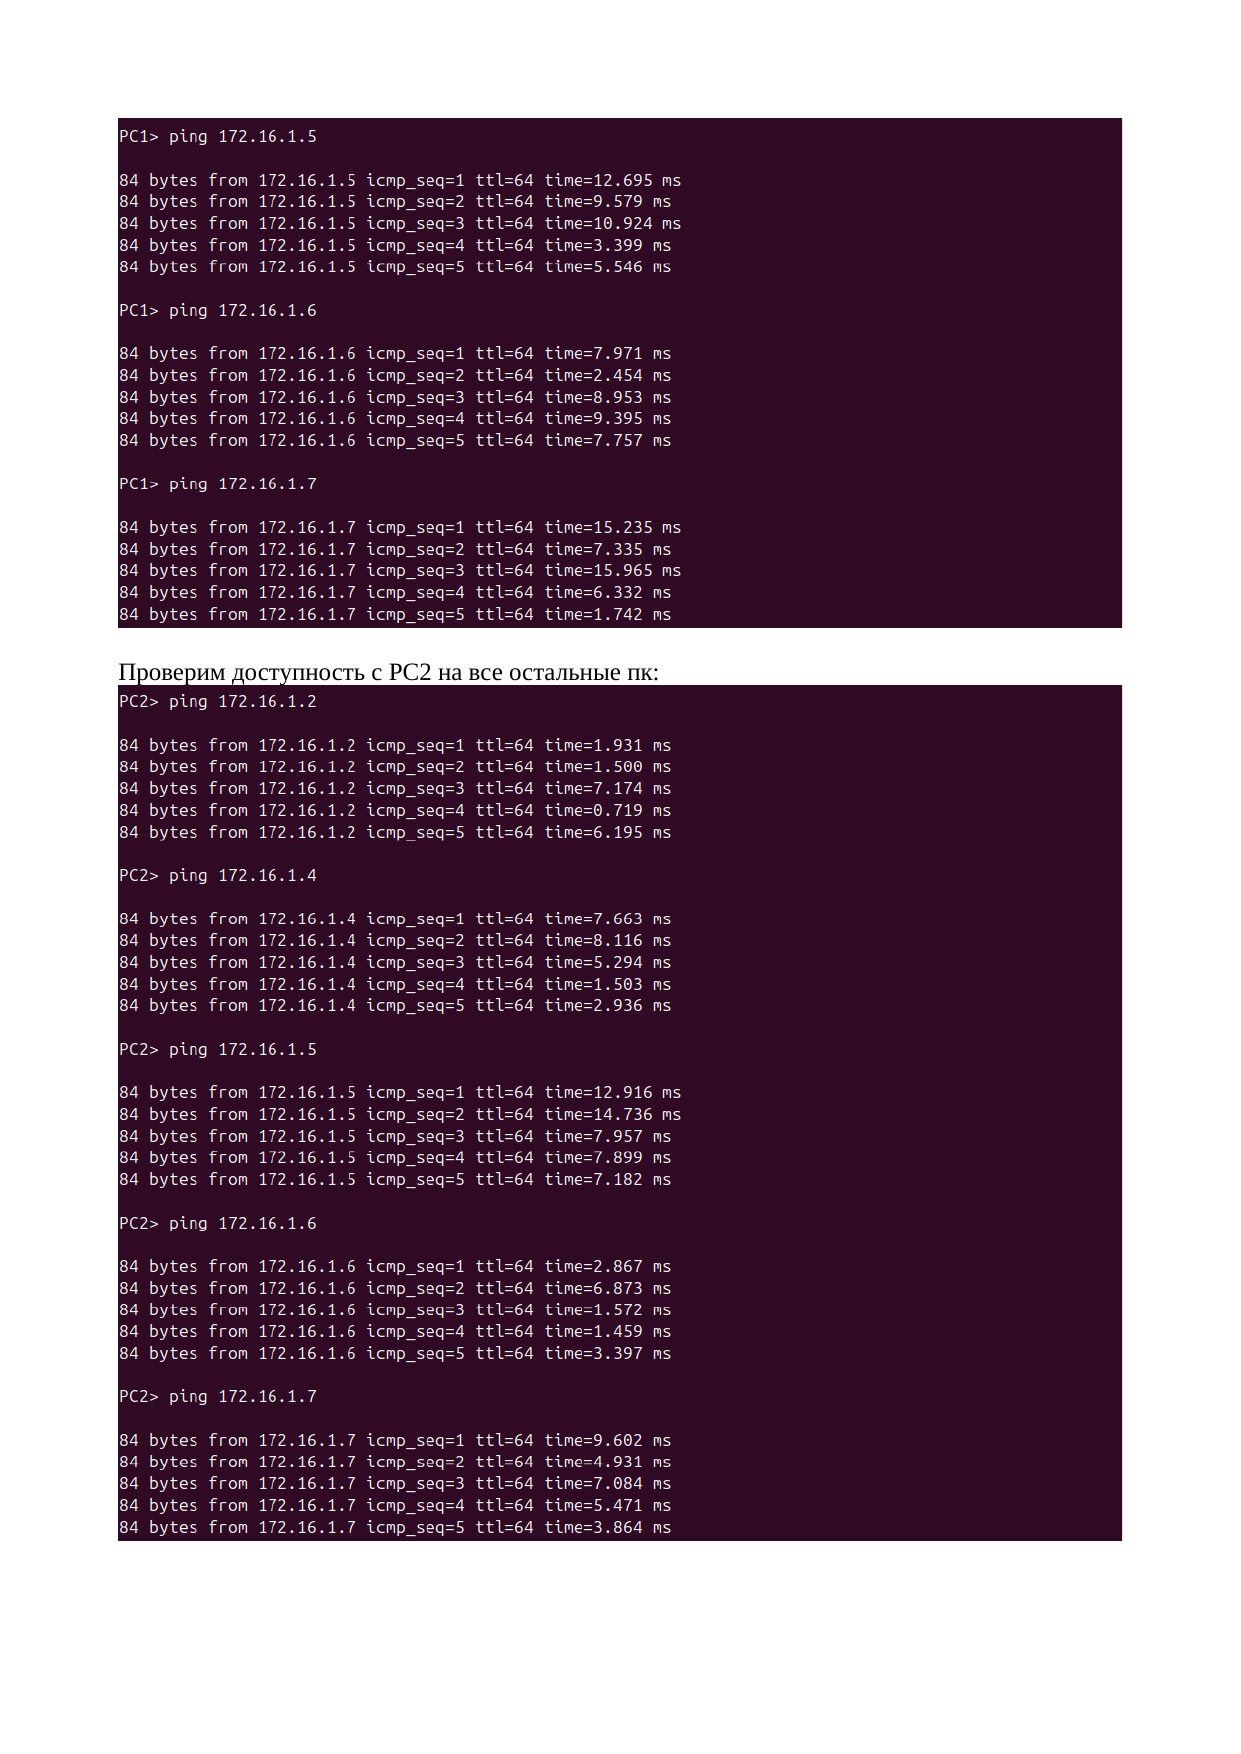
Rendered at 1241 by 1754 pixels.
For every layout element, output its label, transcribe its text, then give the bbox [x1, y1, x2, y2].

picture [118, 685, 1123, 1541]
text Проверим доступность с PC2 на все остальные пк: [118, 657, 1122, 685]
picture [118, 118, 1123, 628]
